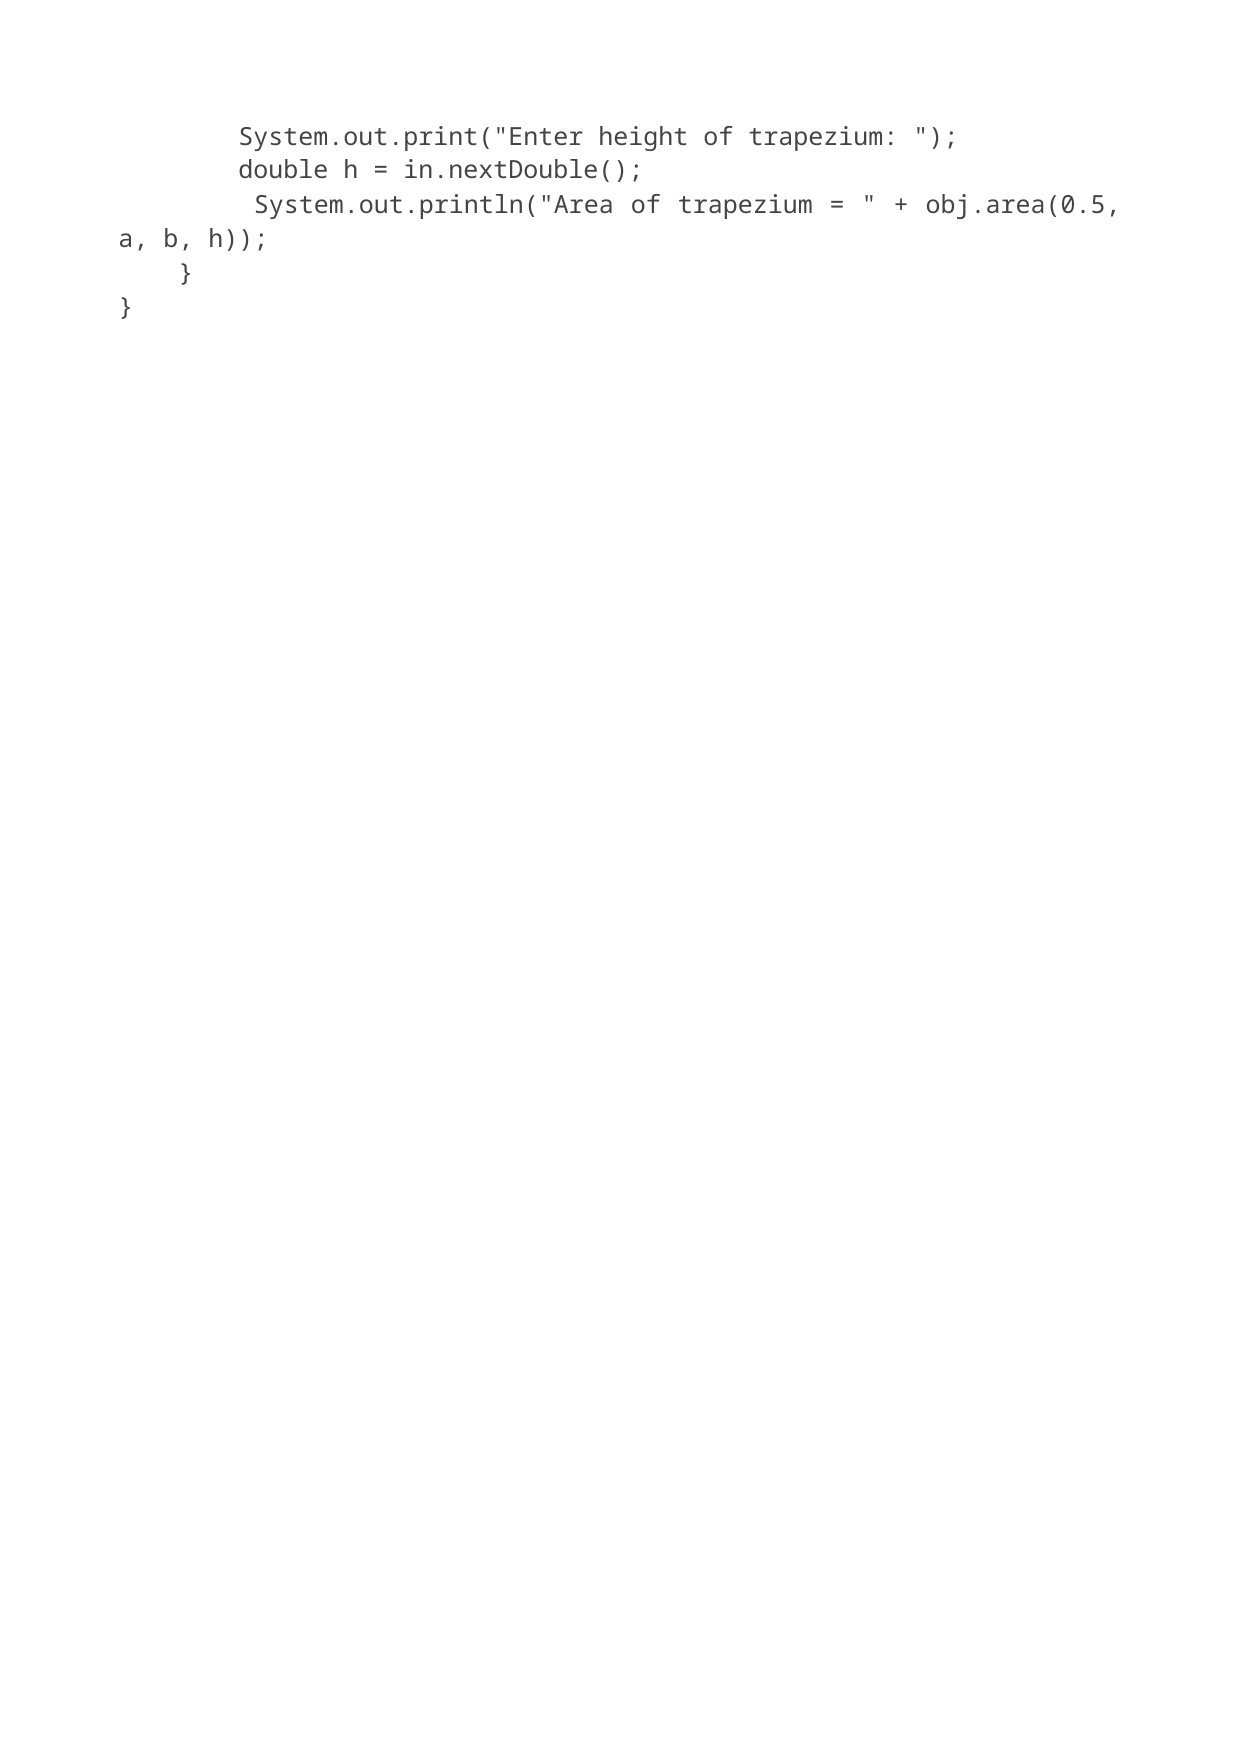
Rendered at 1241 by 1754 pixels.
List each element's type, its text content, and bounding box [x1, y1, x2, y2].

text } [118, 254, 1122, 288]
text } [118, 288, 1122, 322]
text System.out.println("Area of trapezium = " + obj.area(0.5, a, b, h)); [118, 186, 1122, 254]
text double h = in.nextDouble(); [118, 152, 1122, 186]
text System.out.print("Enter height of trapezium: "); [118, 118, 1122, 152]
